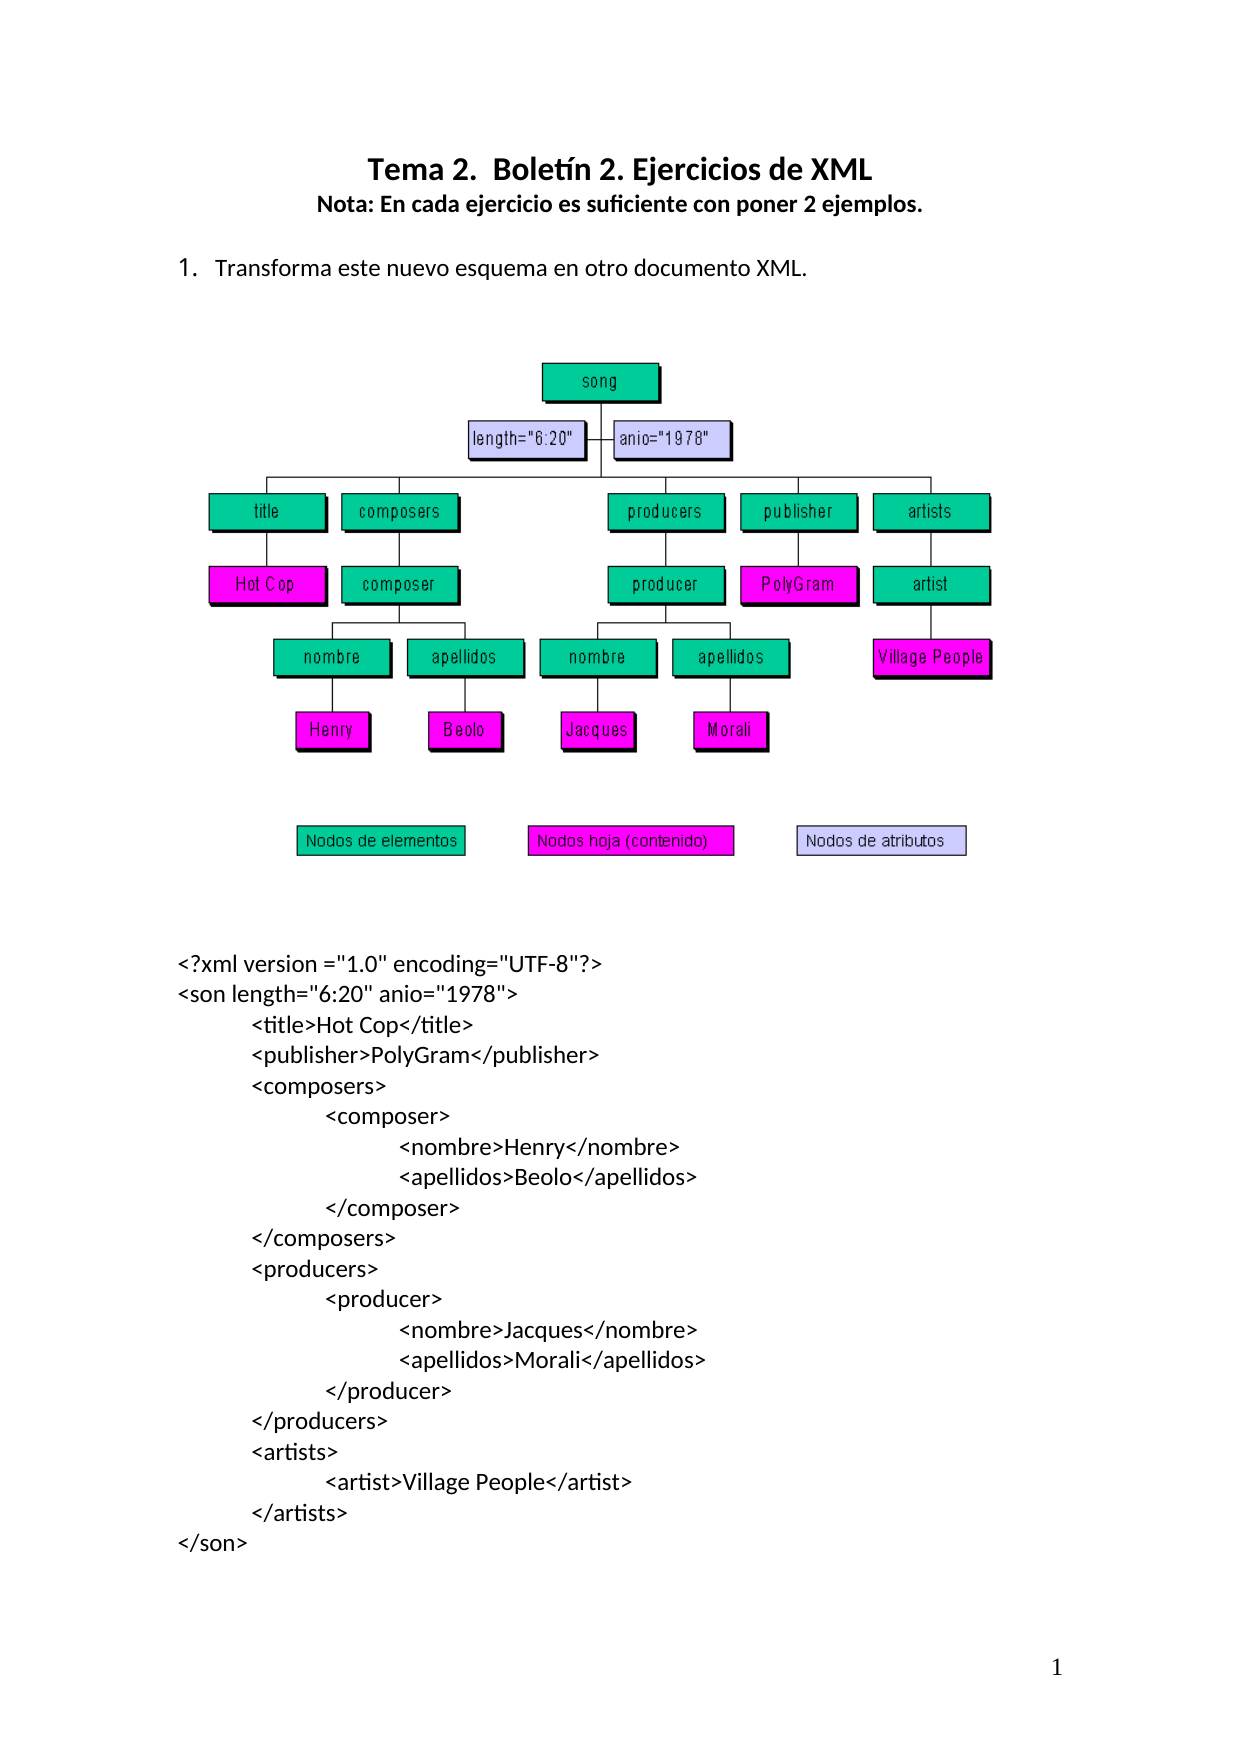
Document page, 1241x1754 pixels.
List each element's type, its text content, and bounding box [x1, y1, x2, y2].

text </artists> [177, 1497, 1063, 1528]
list Transforma este nuevo esquema en otro documento XML. [177, 249, 1063, 283]
text <composer> [177, 1100, 1063, 1131]
text <producer> [177, 1283, 1063, 1314]
text <son length="6:20" anio="1978"> [177, 978, 1063, 1009]
text <artists> [177, 1436, 1063, 1467]
text <?xml version ="1.0" encoding="UTF-8"?> [177, 948, 1063, 978]
text <artist>Village People</artist> [177, 1467, 1063, 1497]
picture [177, 283, 1022, 917]
text <producers> [177, 1253, 1063, 1283]
text <nombre>Jacques</nombre> [177, 1314, 1063, 1344]
text <apellidos>Morali</apellidos> [177, 1344, 1063, 1375]
text Tema 2. Boletín 2. Ejercicios de XML [177, 148, 1063, 188]
text </composers> [177, 1222, 1063, 1253]
text </composer> [177, 1192, 1063, 1222]
text </producers> [177, 1406, 1063, 1436]
text </producer> [177, 1375, 1063, 1406]
text <title>Hot Cop</title> [177, 1009, 1063, 1039]
text <apellidos>Beolo</apellidos> [177, 1161, 1063, 1192]
text <nombre>Henry</nombre> [177, 1131, 1063, 1161]
text <publisher>PolyGram</publisher> [177, 1039, 1063, 1070]
text </son> [177, 1528, 1063, 1558]
text <composers> [177, 1070, 1063, 1100]
text Nota: En cada ejercicio es suficiente con poner 2 ejemplos. [177, 188, 1063, 219]
